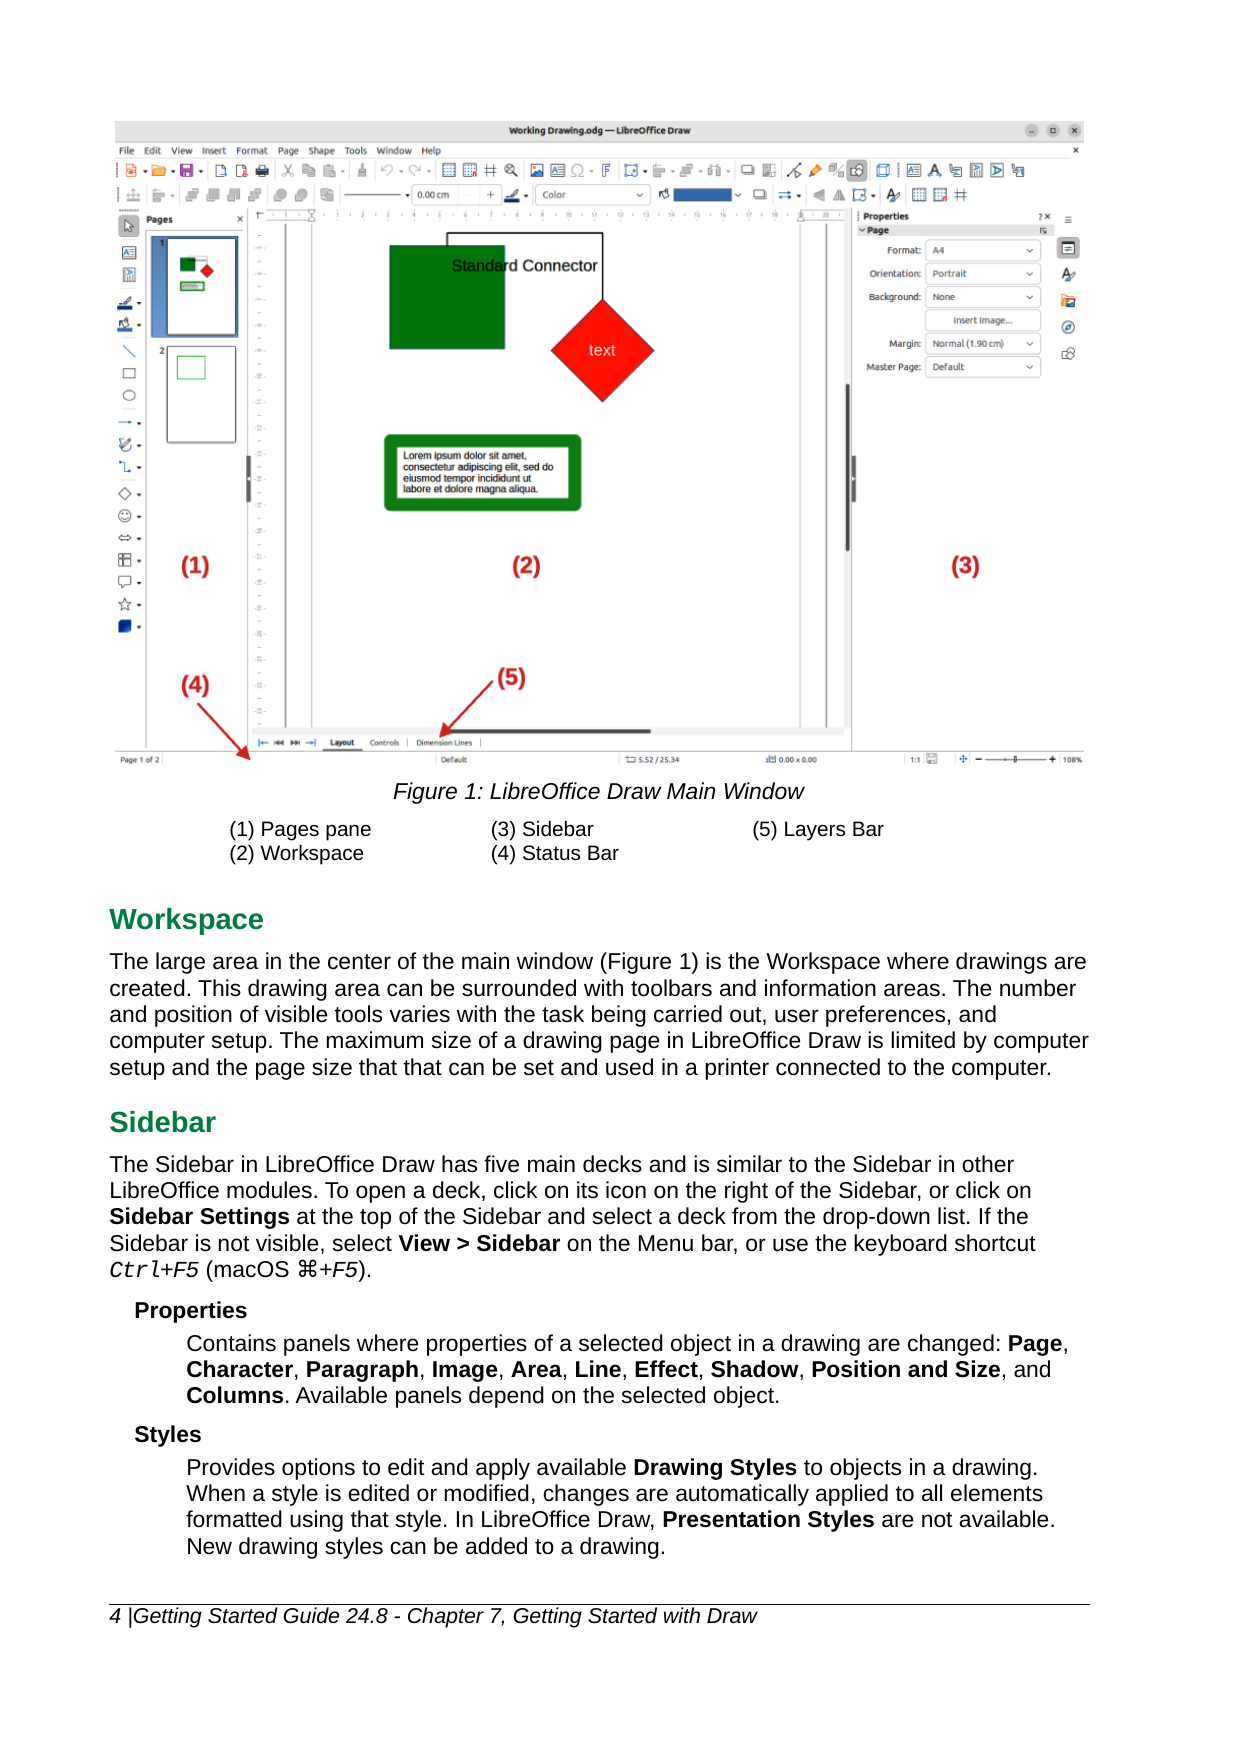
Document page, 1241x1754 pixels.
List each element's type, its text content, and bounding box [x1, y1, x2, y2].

text Figure 1: LibreOffice Draw Main Window [115, 778, 1084, 805]
table_header Sidebar Status Bar [469, 817, 730, 877]
text Styles [134, 1421, 1090, 1447]
text Contains panels where properties of a selected object in a drawing are changed: Page, Character, Paragraph, Image, Area, Line, Effect, Shadow, Position and Size, and Columns. Available panels depend on the selected object. [186, 1329, 1090, 1408]
table_header Layers Bar [730, 817, 992, 877]
list The Sidebar in LibreOffice Draw has five main decks and is similar to the Sidebar in other LibreOffice modules. To open a deck, click on its icon on the right of the Sidebar, or click on Sidebar Settings at the top of the Sidebar and select a deck from the drop-down list. If the Sidebar is not visible, select View > Sidebar on the Menu bar, or use the keyboard shortcut Ctrl+F5 (macOS ⌘+F5). [109, 1151, 1090, 1284]
table_header Pages pane Workspace [207, 817, 469, 877]
text Properties [134, 1297, 1090, 1323]
subtitle Sidebar [109, 1105, 1090, 1138]
subtitle Workspace [109, 902, 1090, 936]
text The large area in the center of the main window (Figure 1) is the Workspace where drawings are created. This drawing area can be surrounded with toolbars and information areas. The number and position of visible tools varies with the task being carried out, user preferences, and computer setup. The maximum size of a drawing page in LibreOffice Draw is limited by computer setup and the page size that that can be set and used in a printer connected to the computer. [109, 948, 1090, 1080]
text Provides options to edit and apply available Drawing Styles to objects in a drawing. When a style is edited or modified, changes are automatically applied to all elements formatted using that style. In LibreOffice Draw, Presentation Styles are not available. New drawing styles can be added to a drawing. [186, 1454, 1090, 1559]
picture [115, 121, 1084, 766]
